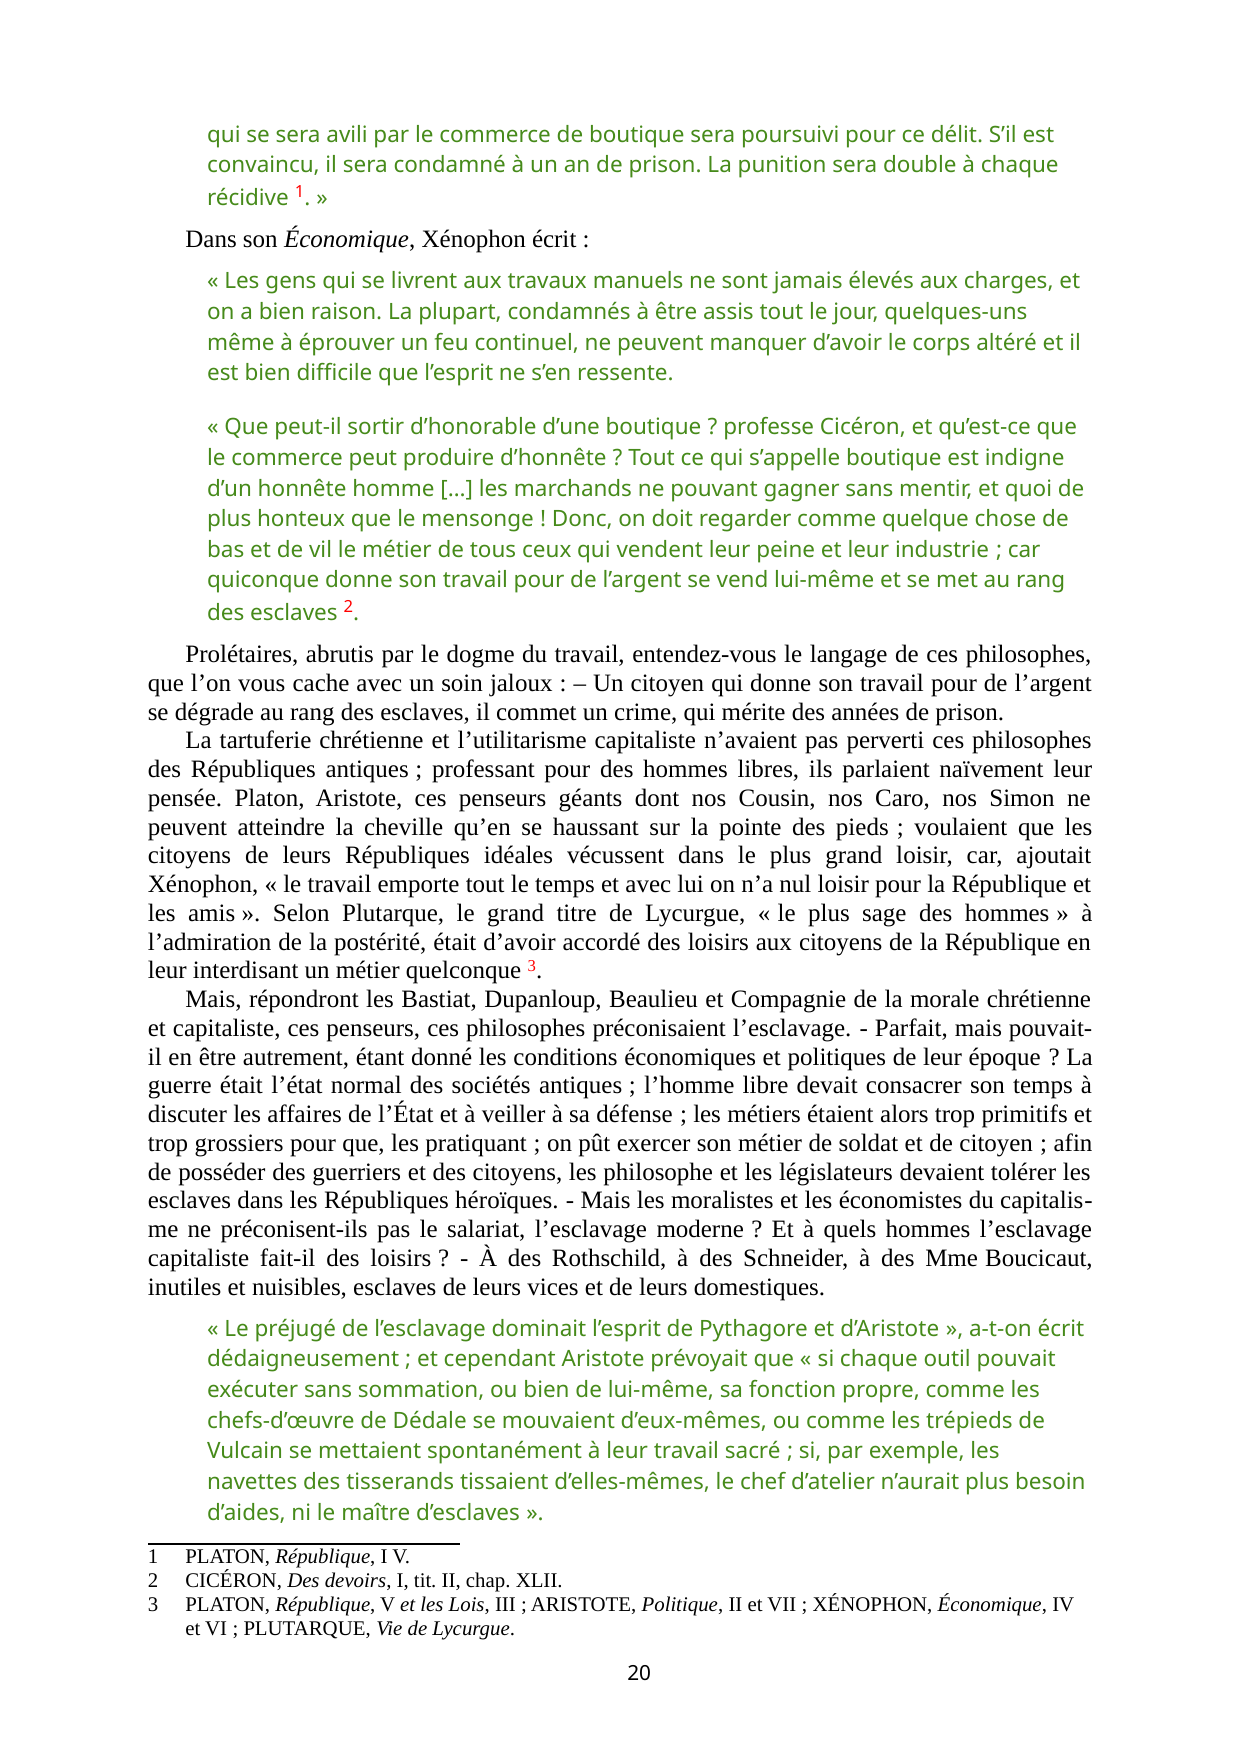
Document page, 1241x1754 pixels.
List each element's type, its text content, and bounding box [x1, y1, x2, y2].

text PLATON, République, V et les Lois, III ; ARISTOTE, Politique, II et VII ; XÉNOPHON, Économique, IV et VI ; PLUTARQUE, Vie de Lycurgue. [148, 1592, 1092, 1640]
text « Les gens qui se livrent aux travaux manuels ne sont jamais élevés aux charges, et on a bien raison. La plupart, condamnés à être assis tout le jour, quelques-uns même à éprouver un feu continuel, ne peuvent manquer d’avoir le corps altéré et il est bien difficile que l’esprit ne s’en ressente. [207, 264, 1092, 387]
text Mais, répondront les Bastiat, Dupanloup, Beaulieu et Compagnie de la morale chrétienne et capitaliste, ces penseurs, ces philosophes préconisaient l’esclavage. ‑ Parfait, mais pouvait-il en être autrement, étant donné les conditions économiques et politiques de leur époque ? La guerre était l’état normal des sociétés antiques ; l’homme libre devait consacrer son temps à discuter les affaires de l’État et à veiller à sa défense ; les métiers étaient alors trop primitifs et trop grossiers pour que, les pratiquant ; on pût exercer son métier de soldat et de citoyen ; afin de posséder des guerriers et des citoyens, les philosophe et les législateurs devaient tolérer les esclaves dans les Républiques héroïques. ‑ Mais les moralistes et les économistes du capitalis­me ne préconisent-ils pas le salariat, l’esclavage moderne ? Et à quels hommes l’esclavage capitaliste fait-il des loisirs ? ‑ À des Rothschild, à des Schneider, à des Mme Boucicaut, inutiles et nuisibles, esclaves de leurs vices et de leurs domestiques. [148, 984, 1092, 1300]
text « Que peut-il sortir d’honorable d’une boutique ? professe Cicéron, et qu’est-ce que le commerce peut produire d’honnête ? Tout ce qui s’appelle boutique est indigne d’un honnête homme […] les marchands ne pouvant gagner sans mentir, et quoi de plus honteux que le mensonge ! Donc, on doit regarder comme quelque chose de bas et de vil le métier de tous ceux qui vendent leur peine et leur industrie ; car quiconque donne son travail pour de l’argent se vend lui-même et se met au rang des esclaves . [207, 411, 1092, 627]
text CICÉRON, Des devoirs, I, tit. II, chap. XLII. [148, 1568, 1092, 1592]
text Dans son Économique, Xénophon écrit : [148, 224, 1092, 253]
text qui se sera avili par le commerce de boutique sera poursuivi pour ce délit. S’il est convaincu, il sera condamné à un an de prison. La punition sera double à chaque récidive . » [207, 118, 1092, 212]
text « Le préjugé de l’esclavage dominait l’esprit de Pythagore et d’Aristote », a-t-on écrit dédaigneusement ; et cependant Aristote prévoyait que « si chaque outil pouvait exécuter sans sommation, ou bien de lui-même, sa fonction propre, comme les chefs-d’œuvre de Dédale se mouvaient d’eux-mêmes, ou comme les trépieds de Vulcain se mettaient spontanément à leur travail sacré ; si, par exemple, les navettes des tisserands tissaient d’elles-mêmes, le chef d’atelier n’aurait plus besoin d’aides, ni le maître d’esclaves ». [207, 1312, 1092, 1526]
text PLATON, République, I V. [148, 1544, 1092, 1568]
text Prolétaires, abrutis par le dogme du travail, entendez-vous le langage de ces philosophes, que l’on vous cache avec un soin jaloux : – Un citoyen qui donne son travail pour de l’argent se dégrade au rang des esclaves, il commet un crime, qui mérite des années de prison. [148, 639, 1092, 725]
text La tartuferie chrétienne et l’utilitarisme capitaliste n’avaient pas perverti ces philosophes des Républiques antiques ; professant pour des hommes libres, ils parlaient naïvement leur pensée. Platon, Aristote, ces penseurs géants dont nos Cousin, nos Caro, nos Simon ne peuvent atteindre la cheville qu’en se haussant sur la pointe des pieds ; voulaient que les citoyens de leurs Républiques idéales vécussent dans le plus grand loisir, car, ajoutait Xénophon, « le travail emporte tout le temps et avec lui on n’a nul loisir pour la République et les amis ». Selon Plutarque, le grand titre de Lycurgue, « le plus sage des hommes » à l’admiration de la postérité, était d’avoir accordé des loisirs aux citoyens de la République en leur interdisant un métier quelconque . [148, 725, 1092, 984]
